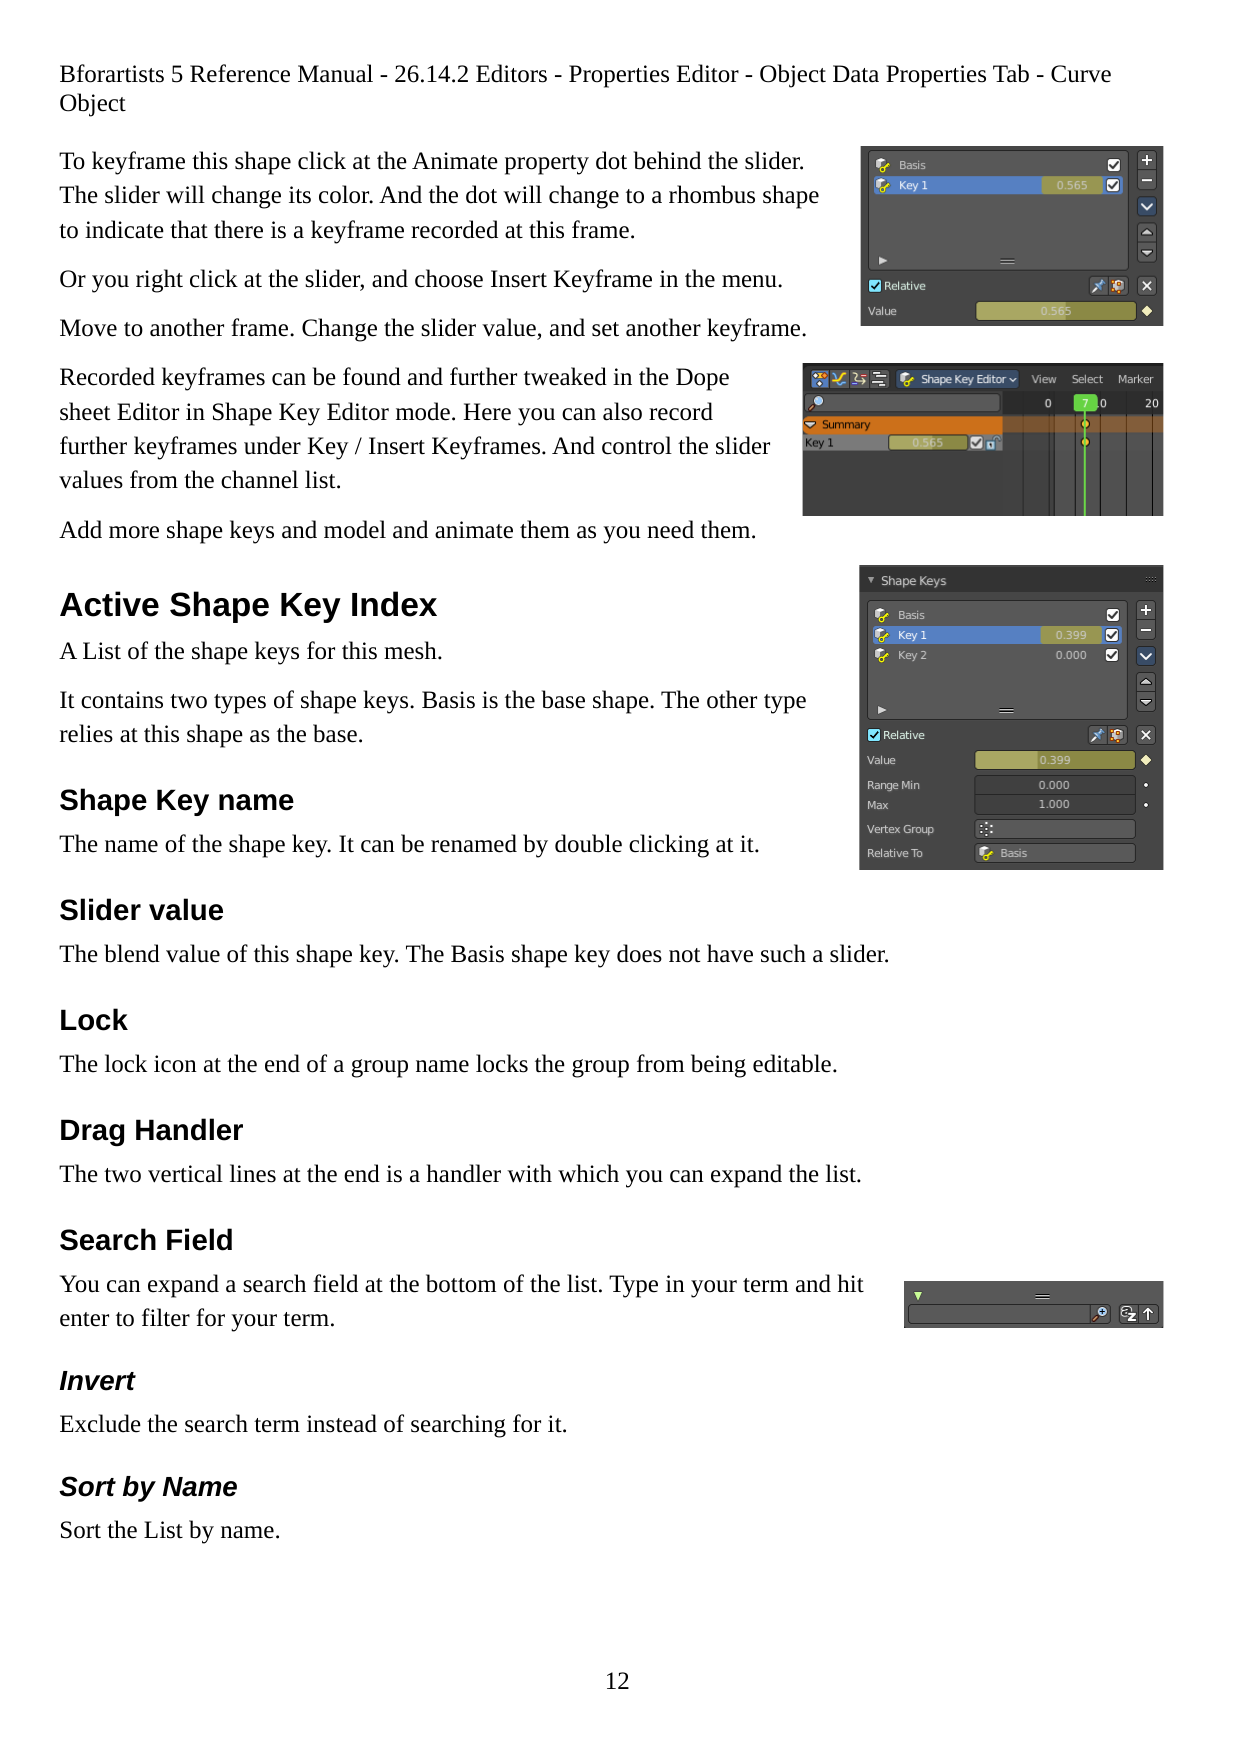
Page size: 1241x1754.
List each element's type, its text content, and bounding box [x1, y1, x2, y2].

subtitle Invert [59, 1365, 1181, 1397]
picture [860, 146, 1164, 326]
text The two vertical lines at the end is a handler with which you can expand the list. [59, 1159, 1181, 1188]
subtitle [1164, 783, 1181, 817]
subtitle [1164, 584, 1181, 623]
text You can expand a search field at the bottom of the list. Type in your term and hit enter to filter for your term. [59, 1269, 1181, 1332]
subtitle Sort by Name [59, 1471, 1181, 1503]
text A List of the shape keys for this mesh. [59, 636, 859, 664]
text Sort the List by name. [59, 1515, 1181, 1544]
text The name of the shape key. It can be renamed by double clicking at it. [59, 829, 859, 858]
picture [802, 363, 1164, 516]
text The lock icon at the end of a group name locks the group from being editable. [59, 1049, 1181, 1078]
subtitle Drag Handler [59, 1113, 1181, 1146]
subtitle Active Shape Key Index [59, 584, 859, 623]
text Or you right click at the slider, and choose Insert Keyframe in the menu. [59, 264, 860, 293]
subtitle Slider value [59, 893, 1181, 927]
subtitle Lock [59, 1003, 1181, 1036]
text Exclude the search term instead of searching for it. [59, 1409, 1181, 1438]
picture [904, 1281, 1164, 1328]
text Recorded keyframes can be found and further tweaked in the Dope sheet Editor in Shape Key Editor mode. Here you can also record further keyframes under Key / Insert Keyframes. And control the slider values from the channel list. [59, 362, 1181, 494]
text Add more shape keys and model and animate them as you need them. [59, 515, 1181, 543]
text Move to another frame. Change the slider value, and set another keyframe. [59, 313, 1181, 342]
subtitle Search Field [59, 1222, 1181, 1256]
text The blend value of this shape key. The Basis shape key does not have such a slider. [59, 939, 1181, 968]
picture [859, 565, 1164, 870]
text To keyframe this shape click at the Animate property dot behind the slider. The slider will change its color. And the dot will change to a rhombus shape to indicate that there is a keyframe recorded at this frame. [59, 146, 860, 244]
text It contains two types of shape keys. Basis is the base shape. The other type relies at this shape as the base. [59, 685, 859, 748]
subtitle Shape Key name [59, 783, 859, 817]
